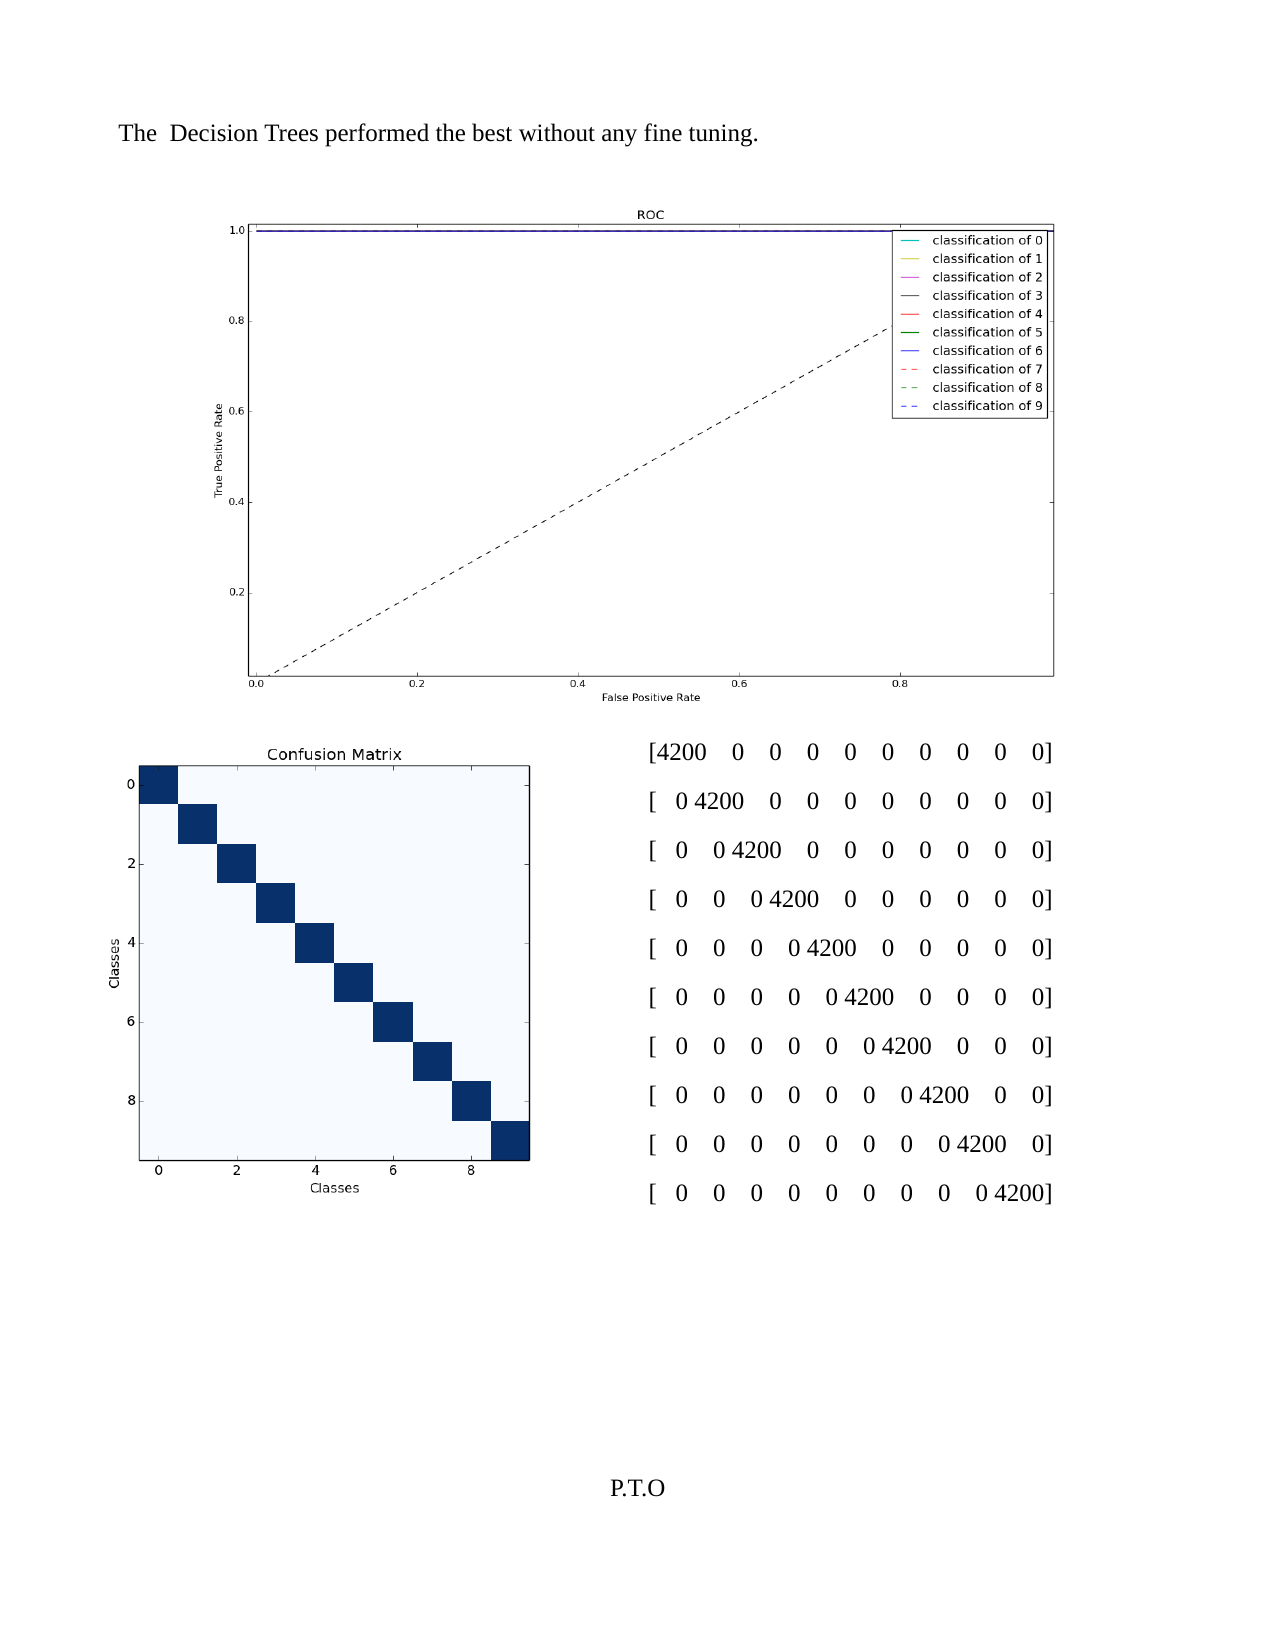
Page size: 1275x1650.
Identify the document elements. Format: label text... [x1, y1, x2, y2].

text The Decision Trees performed the best without any fine tuning. [118, 118, 1157, 147]
text P.T.O [118, 1473, 1157, 1502]
text [ 0 0 0 0 4200 0 0 0 0 0] [649, 933, 1157, 962]
picture [2, 167, 1157, 1209]
text [ 0 0 4200 0 0 0 0 0 0 0] [649, 835, 1157, 864]
text [ 0 4200 0 0 0 0 0 0 0 0] [649, 786, 1157, 815]
text [4200 0 0 0 0 0 0 0 0 0] [649, 732, 1157, 766]
text [ 0 0 0 0 0 0 0 4200 0 0] [649, 1080, 1157, 1109]
text [ 0 0 0 0 0 0 0 0 0 4200] [649, 1178, 1157, 1207]
text [ 0 0 0 0 0 0 4200 0 0 0] [649, 1031, 1157, 1060]
text [ 0 0 0 0 0 0 0 0 4200 0] [649, 1129, 1157, 1158]
text [ 0 0 0 0 0 4200 0 0 0 0] [649, 982, 1157, 1011]
text [ 0 0 0 4200 0 0 0 0 0 0] [649, 884, 1157, 913]
